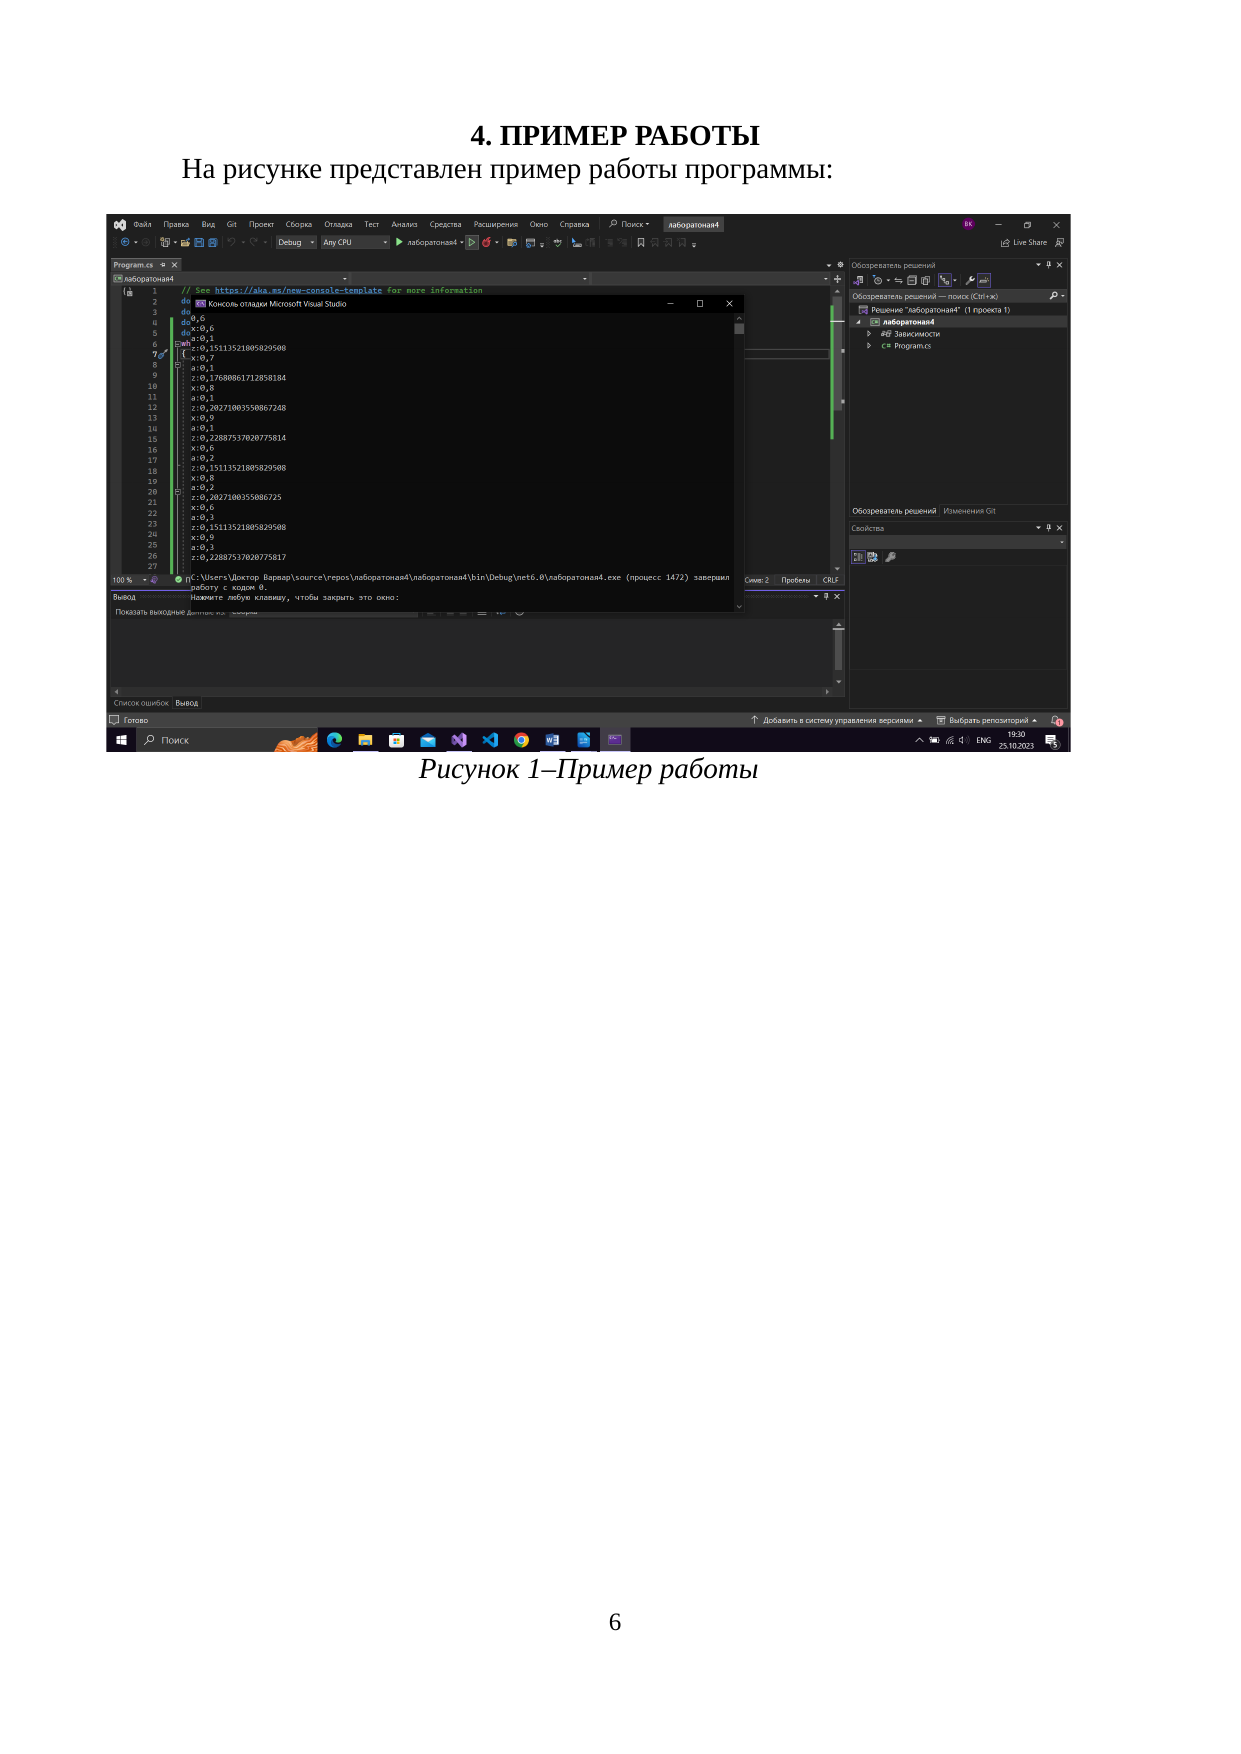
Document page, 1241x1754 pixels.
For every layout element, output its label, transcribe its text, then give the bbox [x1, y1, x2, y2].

text Рисунок 1–Пример работы [106, 752, 1071, 785]
picture [106, 214, 1071, 752]
subtitle 4. ПРИМЕР РАБОТЫ [107, 118, 1122, 152]
text [106, 202, 1071, 214]
text На рисунке представлен пример работы программы: [107, 152, 1122, 185]
